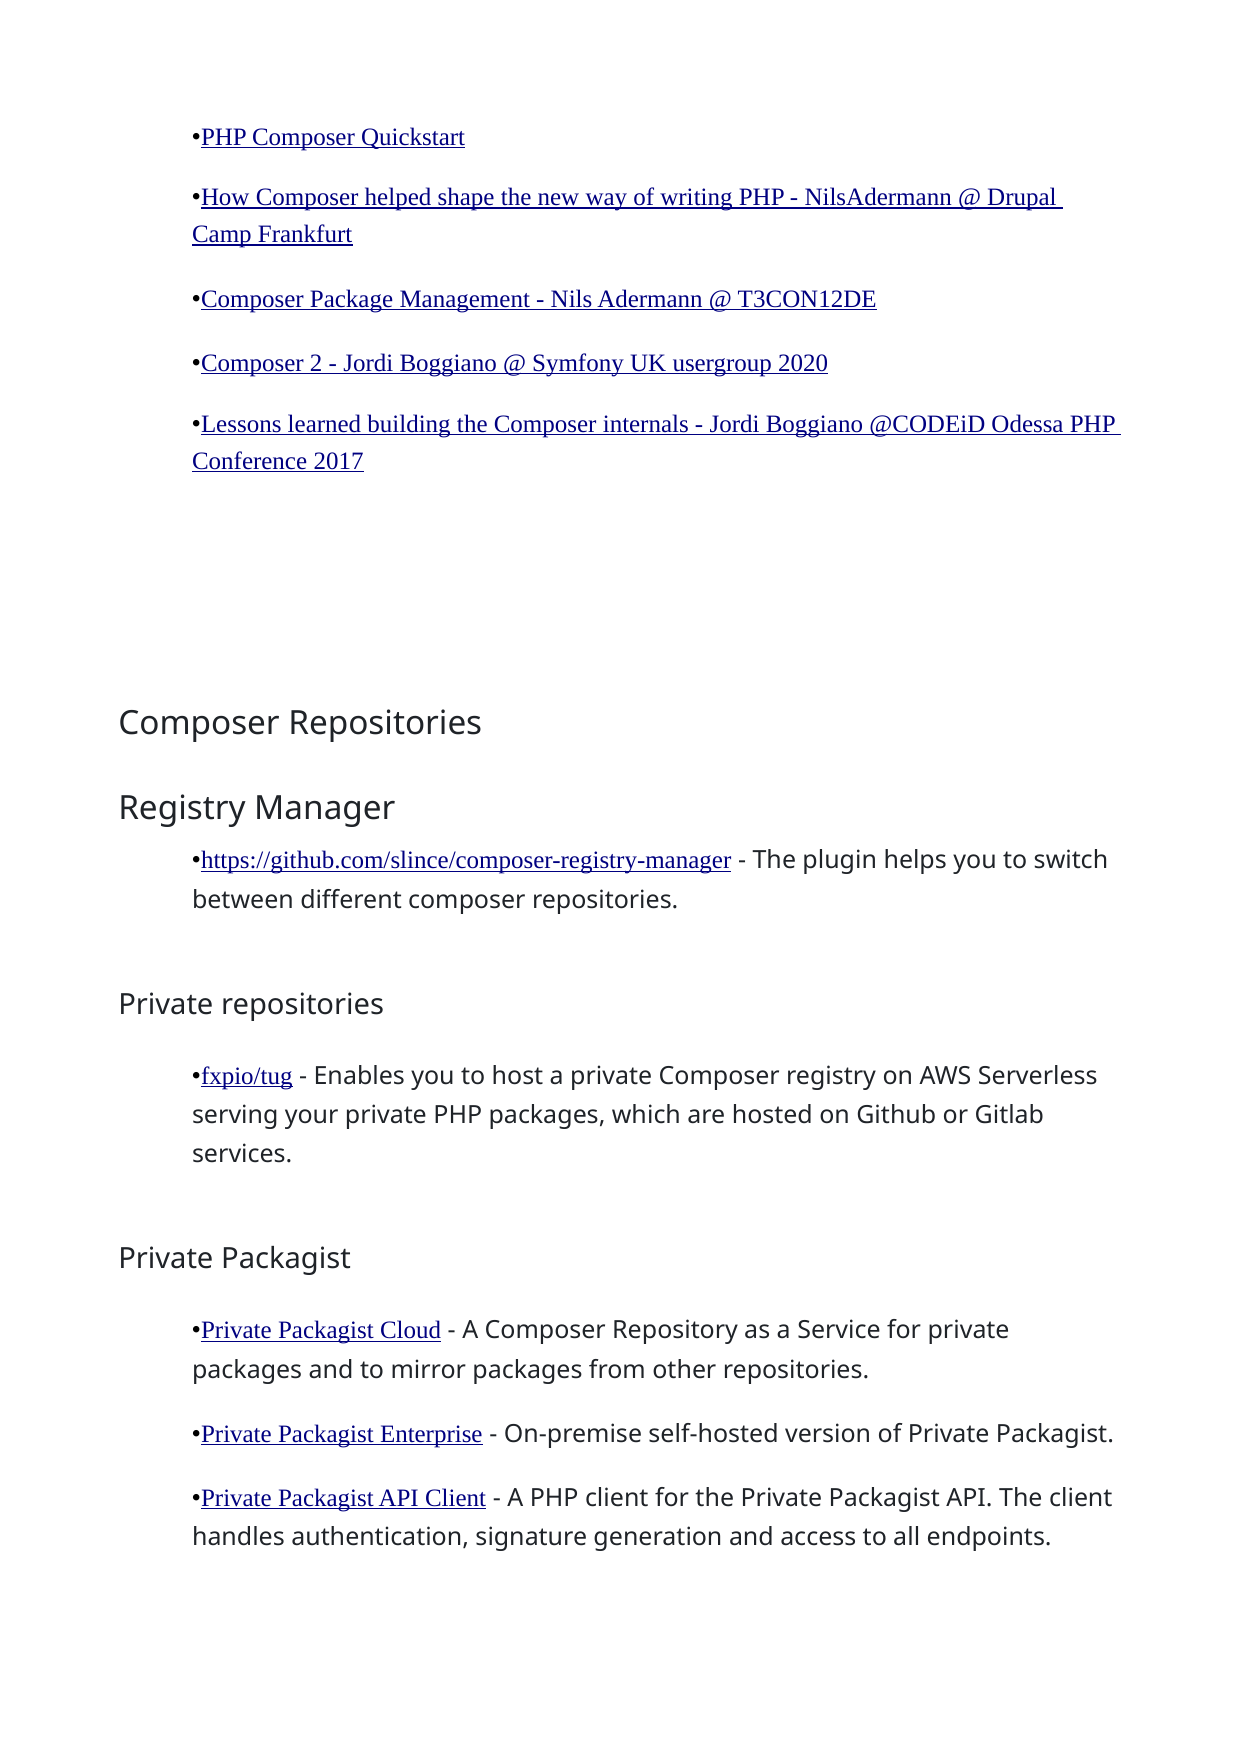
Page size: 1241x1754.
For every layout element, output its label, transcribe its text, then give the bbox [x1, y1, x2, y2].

list Private Packagist Enterprise - On-premise self-hosted version of Private Packagist. [118, 1415, 1122, 1449]
subtitle Private repositories [118, 983, 1122, 1023]
list Composer Package Management - Nils Adermann @ T3CON12DE [118, 280, 1122, 314]
list How Composer helped shape the new way of writing PHP - NilsAdermann @ Drupal Camp Frankfurt [118, 182, 1122, 250]
list PHP Composer Quickstart [118, 118, 1122, 152]
list Private Packagist Cloud - A Composer Repository as a Service for private packages and to mirror packages from other repositories. [118, 1312, 1122, 1385]
list fxpio/tug - Enables you to host a private Composer registry on AWS Serverless serving your private PHP packages, which are hosted on Github or Gitlab services. [118, 1057, 1122, 1170]
list https://github.com/slince/composer-registry-manager - The plugin helps you to switch between different composer repositories. [118, 842, 1122, 915]
subtitle Composer Repositories [118, 699, 1122, 744]
subtitle Registry Manager [118, 784, 1122, 829]
subtitle Private Packagist [118, 1237, 1122, 1277]
list Composer 2 - Jordi Boggiano @ Symfony UK usergroup 2020 [118, 344, 1122, 378]
list Private Packagist API Client - A PHP client for the Private Packagist API. The client handles authentication, signature generation and access to all endpoints. [118, 1479, 1122, 1553]
list Lessons learned building the Composer internals - Jordi Boggiano @CODEiD Odessa PHP Conference 2017 [118, 409, 1122, 477]
